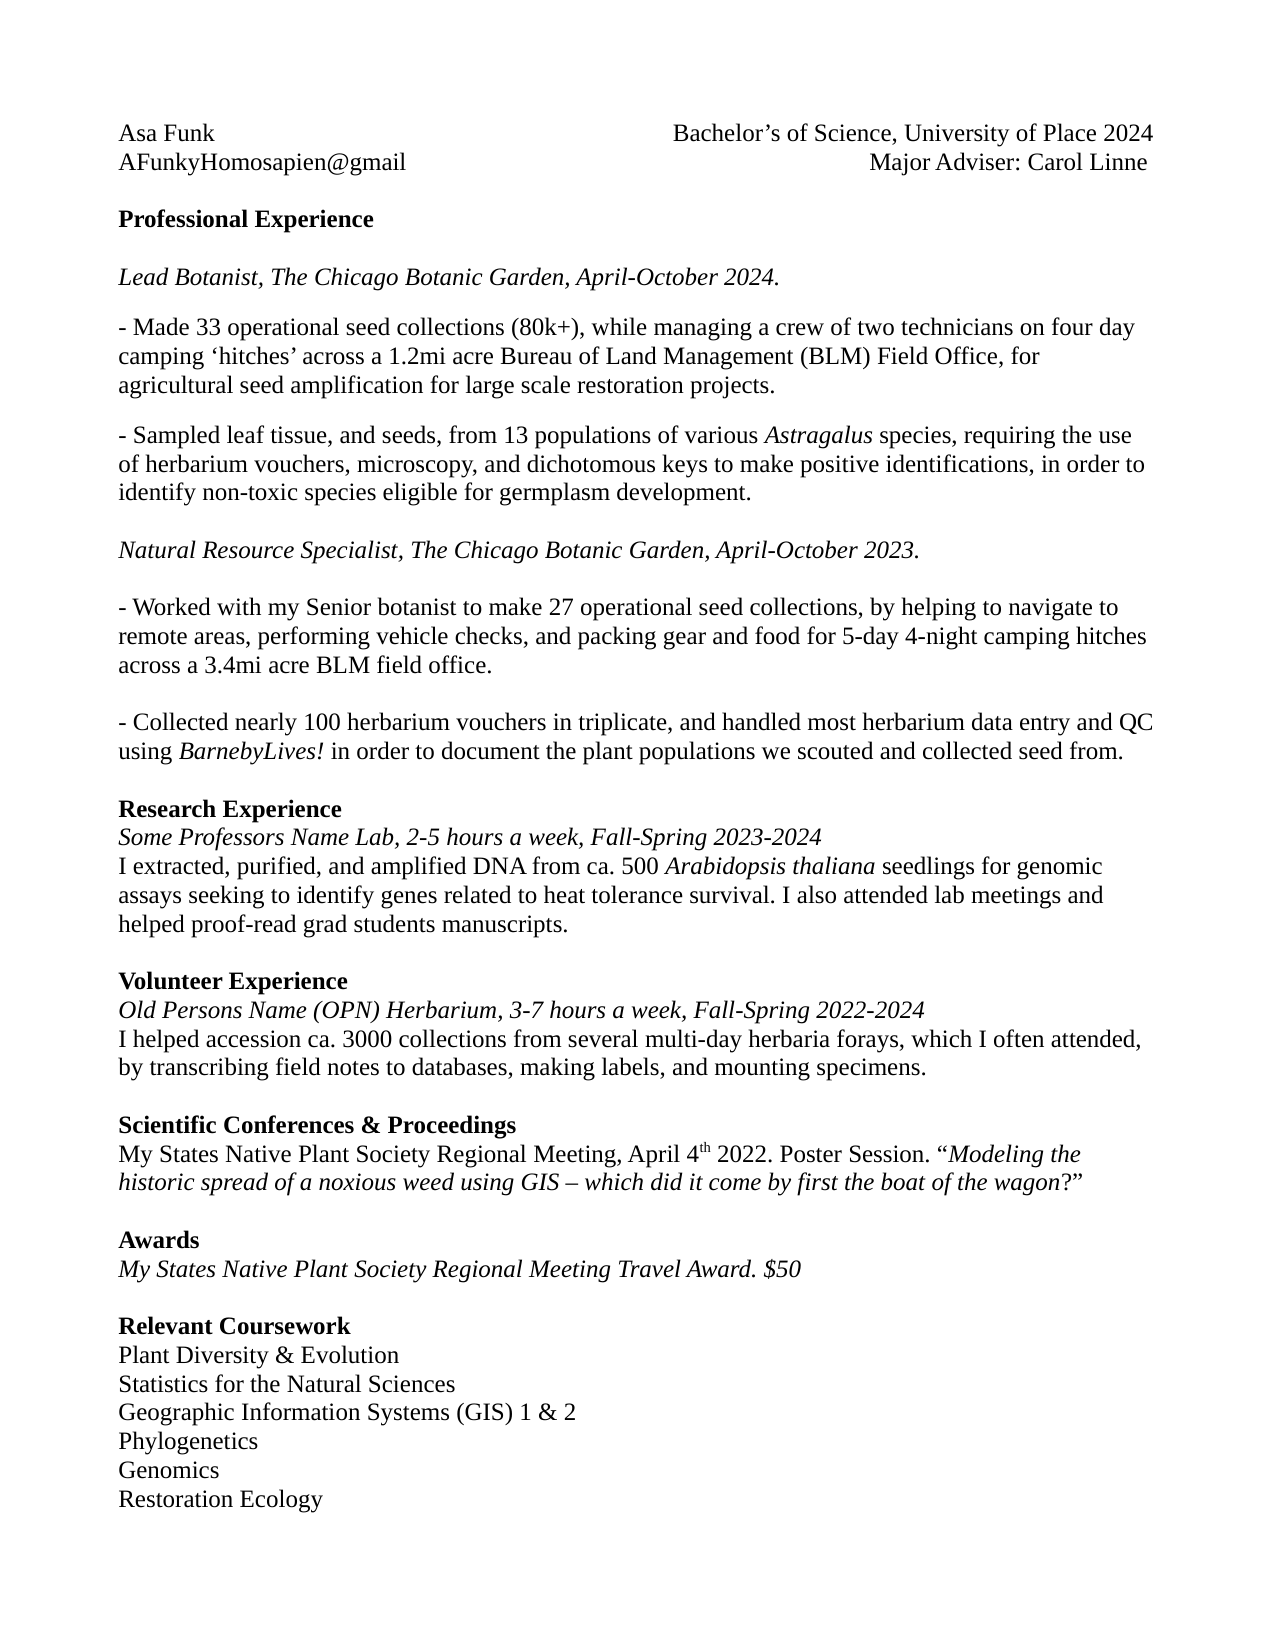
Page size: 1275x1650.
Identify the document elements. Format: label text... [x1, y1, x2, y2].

text Natural Resource Specialist, The Chicago Botanic Garden, April-October 2023. [118, 535, 1157, 564]
text - Worked with my Senior botanist to make 27 operational seed collections, by helping to navigate to remote areas, performing vehicle checks, and packing gear and food for 5-day 4-night camping hitches across a 3.4mi acre BLM field office. [118, 592, 1157, 679]
text Professional Experience [118, 204, 1157, 233]
text Relevant Coursework [118, 1311, 1157, 1340]
text Old Persons Name (OPN) Herbarium, 3-7 hours a week, Fall-Spring 2022-2024 [118, 995, 1157, 1024]
text - Sampled leaf tissue, and seeds, from 13 populations of various Astragalus species, requiring the use of herbarium vouchers, microscopy, and dichotomous keys to make positive identifications, in order to identify non-toxic species eligible for germplasm development. [118, 420, 1157, 506]
text Geographic Information Systems (GIS) 1 & 2 [118, 1397, 1157, 1426]
text - Collected nearly 100 herbarium vouchers in triplicate, and handled most herbarium data entry and QC using BarnebyLives! in order to document the plant populations we scouted and collected seed from. [118, 707, 1157, 765]
text I helped accession ca. 3000 collections from several multi-day herbaria forays, which I often attended, by transcribing field notes to databases, making labels, and mounting specimens. [118, 1024, 1157, 1081]
text Genomics [118, 1455, 1157, 1484]
text Statistics for the Natural Sciences [118, 1369, 1157, 1397]
text Plant Diversity & Evolution [118, 1340, 1157, 1369]
text Some Professors Name Lab, 2-5 hours a week, Fall-Spring 2023-2024 [118, 822, 1157, 851]
text Research Experience [118, 794, 1157, 822]
text - Made 33 operational seed collections (80k+), while managing a crew of two technicians on four day camping ‘hitches’ across a 1.2mi acre Bureau of Land Management (BLM) Field Office, for agricultural seed amplification for large scale restoration projects. [118, 312, 1157, 398]
text Volunteer Experience [118, 966, 1157, 995]
text Scientific Conferences & Proceedings [118, 1110, 1157, 1139]
text Awards [118, 1225, 1157, 1254]
text AFunkyHomosapien@gmail Major Adviser: Carol Linne [118, 147, 1157, 176]
text I extracted, purified, and amplified DNA from ca. 500 Arabidopsis thaliana seedlings for genomic assays seeking to identify genes related to heat tolerance survival. I also attended lab meetings and helped proof-read grad students manuscripts. [118, 851, 1157, 937]
text Lead Botanist, The Chicago Botanic Garden, April-October 2024. [118, 262, 1157, 291]
text Phylogenetics [118, 1426, 1157, 1455]
text My States Native Plant Society Regional Meeting Travel Award. $50 [118, 1254, 1157, 1282]
text My States Native Plant Society Regional Meeting, April 4th 2022. Poster Session. “Modeling the historic spread of a noxious weed using GIS – which did it come by first the boat of the wagon?” [118, 1139, 1157, 1196]
text Asa Funk Bachelor’s of Science, University of Place 2024 [118, 118, 1157, 147]
text Restoration Ecology [118, 1484, 1157, 1512]
